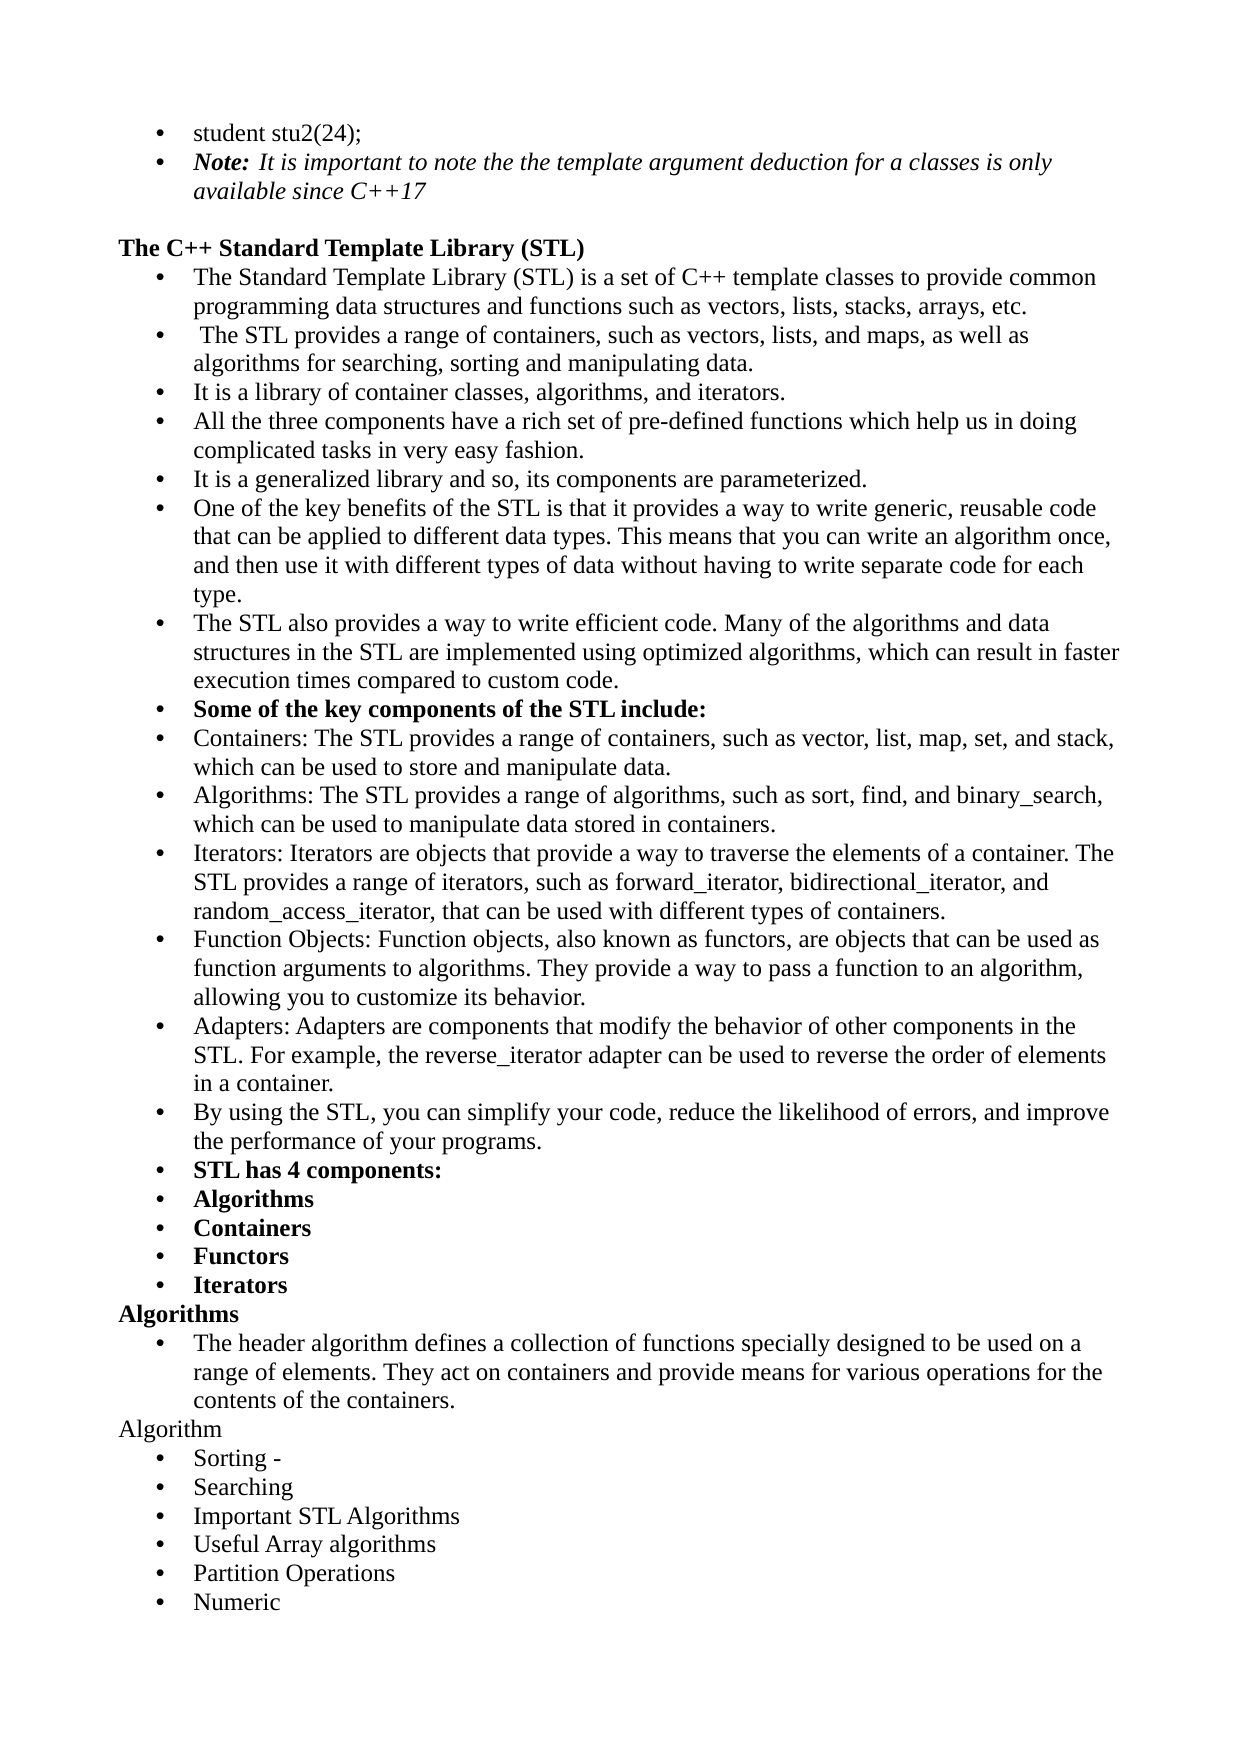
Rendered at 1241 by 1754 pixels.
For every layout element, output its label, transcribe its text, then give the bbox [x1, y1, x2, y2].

list Iterators: Iterators are objects that provide a way to traverse the elements of a container. The STL provides a range of iterators, such as forward_iterator, bidirectional_iterator, and random_access_iterator, that can be used with different types of containers. [156, 838, 1122, 924]
list Important STL Algorithms [156, 1501, 1122, 1529]
list Useful Array algorithms [156, 1529, 1122, 1558]
text The C++ Standard Template Library (STL) [118, 233, 1122, 262]
list Numeric [156, 1587, 1122, 1616]
list Adapters: Adapters are components that modify the behavior of other components in the STL. For example, the reverse_iterator adapter can be used to reverse the order of elements in a container. [156, 1011, 1122, 1097]
list All the three components have a rich set of pre-defined functions which help us in doing complicated tasks in very easy fashion. [156, 406, 1122, 464]
list It is a generalized library and so, its components are parameterized. [156, 464, 1122, 493]
list The Standard Template Library (STL) is a set of C++ template classes to provide common programming data structures and functions such as vectors, lists, stacks, arrays, etc. [156, 262, 1122, 320]
list Iterators [156, 1270, 1122, 1299]
list Functors [156, 1241, 1122, 1270]
list Searching [156, 1472, 1122, 1501]
text Algorithm [118, 1414, 1122, 1443]
list Some of the key components of the STL include: [156, 694, 1122, 723]
list student stu2(24); [156, 118, 1122, 147]
list By using the STL, you can simplify your code, reduce the likelihood of errors, and improve the performance of your programs. [156, 1097, 1122, 1155]
list STL has 4 components: [156, 1155, 1122, 1184]
list The header algorithm defines a collection of functions specially designed to be used on a range of elements. They act on containers and provide means for various operations for the contents of the containers. [156, 1328, 1122, 1414]
list Function Objects: Function objects, also known as functors, are objects that can be used as function arguments to algorithms. They provide a way to pass a function to an algorithm, allowing you to customize its behavior. [156, 924, 1122, 1011]
list The STL also provides a way to write efficient code. Many of the algorithms and data structures in the STL are implemented using optimized algorithms, which can result in faster execution times compared to custom code. [156, 608, 1122, 694]
list The STL provides a range of containers, such as vectors, lists, and maps, as well as algorithms for searching, sorting and manipulating data. [156, 320, 1122, 377]
list It is a library of container classes, algorithms, and iterators. [156, 377, 1122, 406]
list Partition Operations [156, 1558, 1122, 1587]
list One of the key benefits of the STL is that it provides a way to write generic, reusable code that can be applied to different data types. This means that you can write an algorithm once, and then use it with different types of data without having to write separate code for each type. [156, 493, 1122, 608]
list Algorithms [156, 1184, 1122, 1212]
text Algorithms [118, 1299, 1122, 1328]
list Containers [156, 1212, 1122, 1241]
list Algorithms: The STL provides a range of algorithms, such as sort, find, and binary_search, which can be used to manipulate data stored in containers. [156, 781, 1122, 838]
list Note: It is important to note the the template argument deduction for a classes is only available since C++17 [156, 147, 1122, 204]
list Containers: The STL provides a range of containers, such as vector, list, map, set, and stack, which can be used to store and manipulate data. [156, 723, 1122, 781]
list Sorting - [156, 1443, 1122, 1472]
